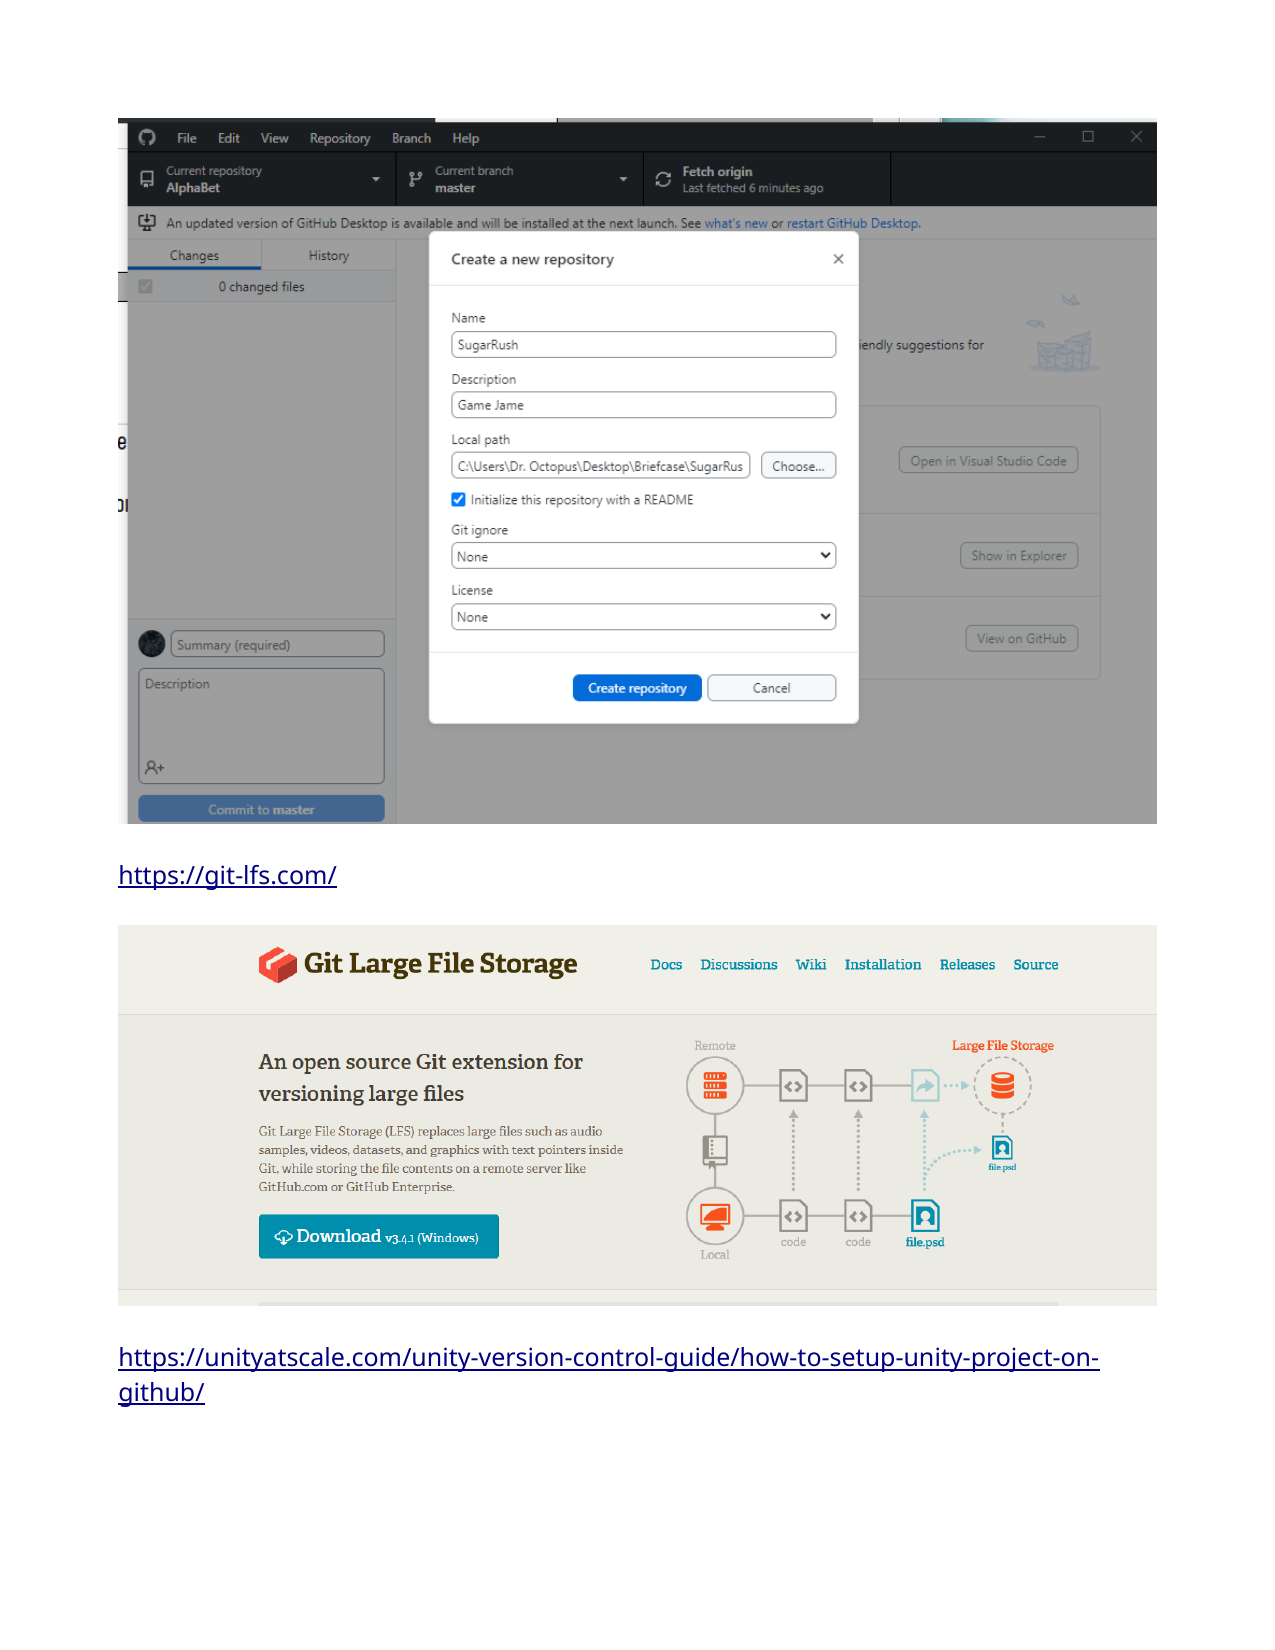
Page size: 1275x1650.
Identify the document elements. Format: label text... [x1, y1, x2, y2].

text https://git-lfs.com/ [118, 857, 1157, 892]
picture [118, 118, 1157, 824]
picture [118, 925, 1157, 1306]
text https://unityatscale.com/unity-version-control-guide/how-to-setup-unity-project-on-github/ [118, 1340, 1157, 1408]
